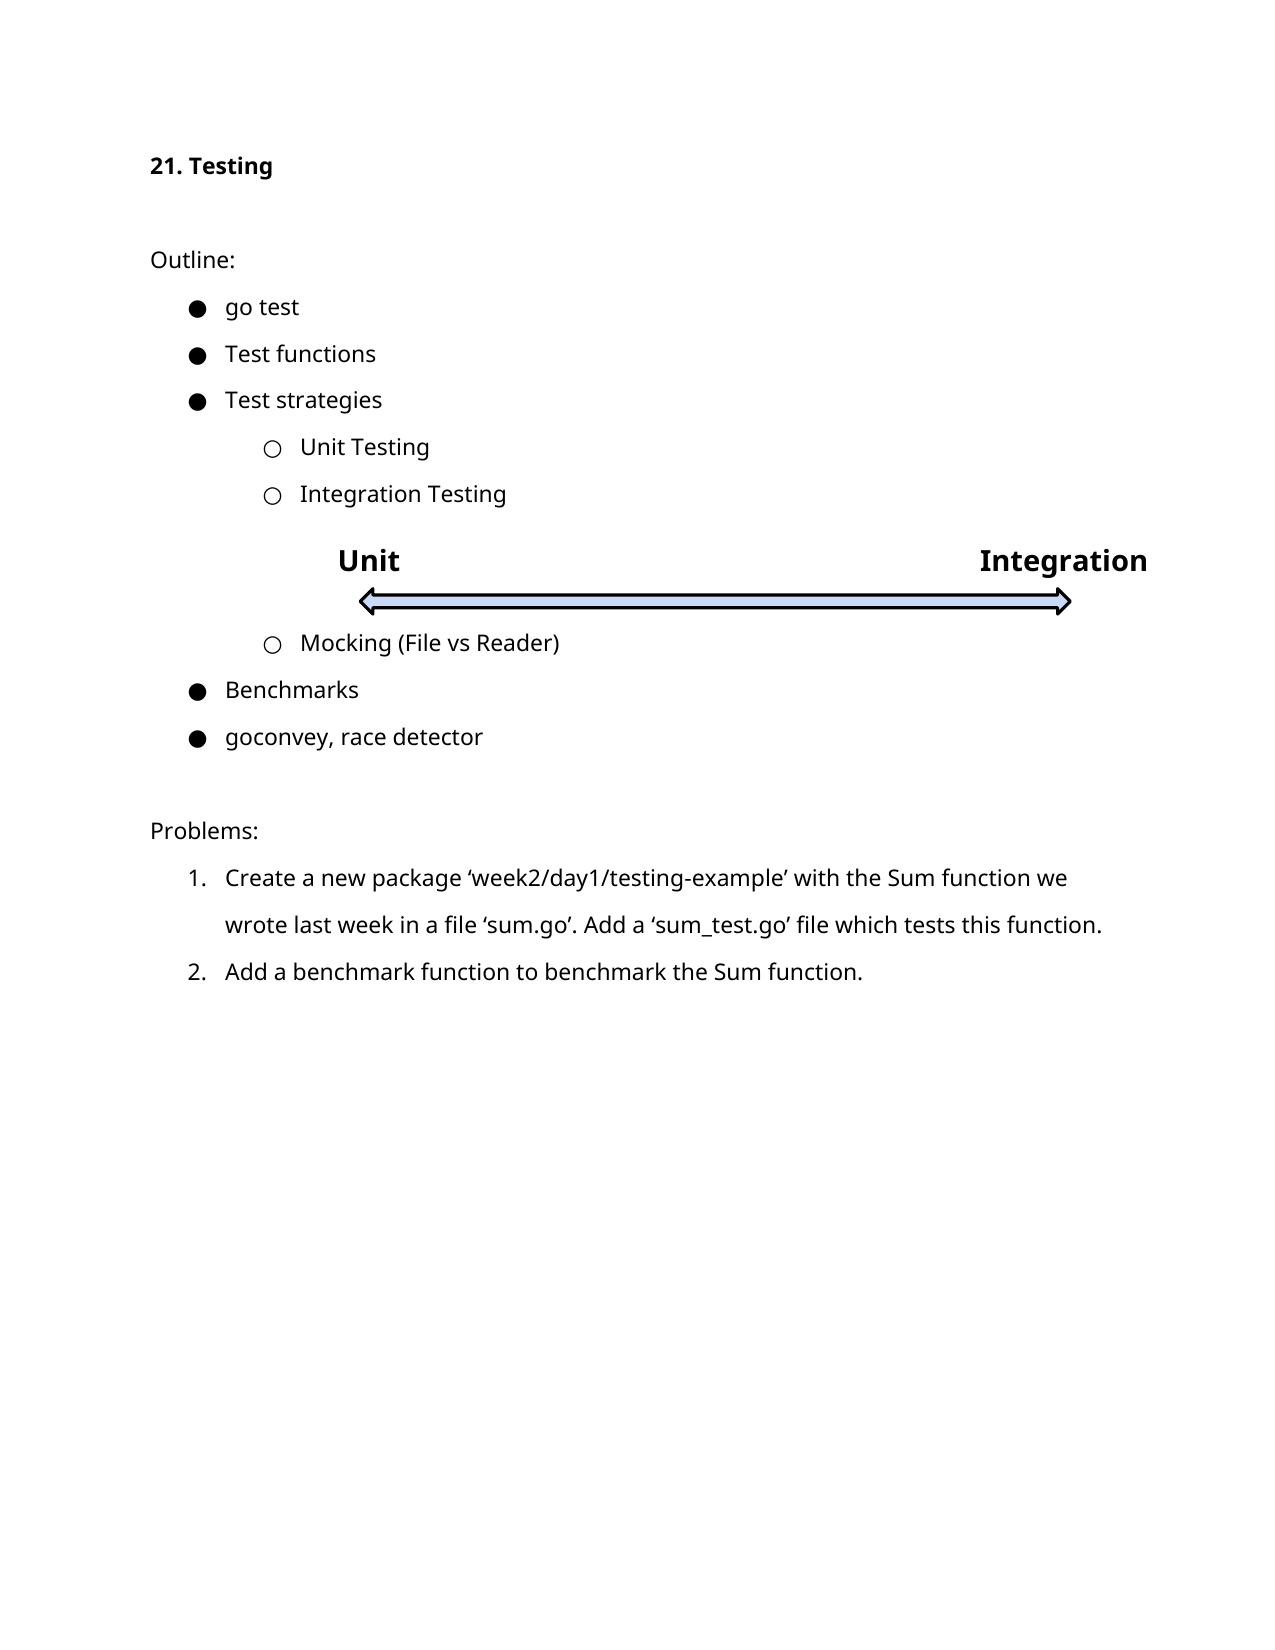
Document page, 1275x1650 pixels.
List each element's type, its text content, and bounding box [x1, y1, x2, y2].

list goconvey, race detector [187, 721, 1125, 752]
list Add a benchmark function to benchmark the Sum function. [187, 955, 1125, 987]
text 21. Testing [150, 150, 1125, 181]
list Unit Testing [262, 431, 1125, 462]
text Outline: [150, 244, 1125, 275]
list Benchmarks [187, 674, 1125, 705]
list go test [187, 291, 1125, 322]
list Test strategies [187, 384, 1125, 416]
list Create a new package ‘week2/day1/testing-example’ with the Sum function we wrote last week in a file ‘sum.go’. Add a ‘sum_test.go’ file which tests this function. [187, 862, 1125, 940]
list Mocking (File vs Reader) [262, 627, 1125, 658]
list Test functions [187, 337, 1125, 369]
list Integration Testing [262, 478, 1125, 614]
text Problems: [150, 815, 1125, 846]
